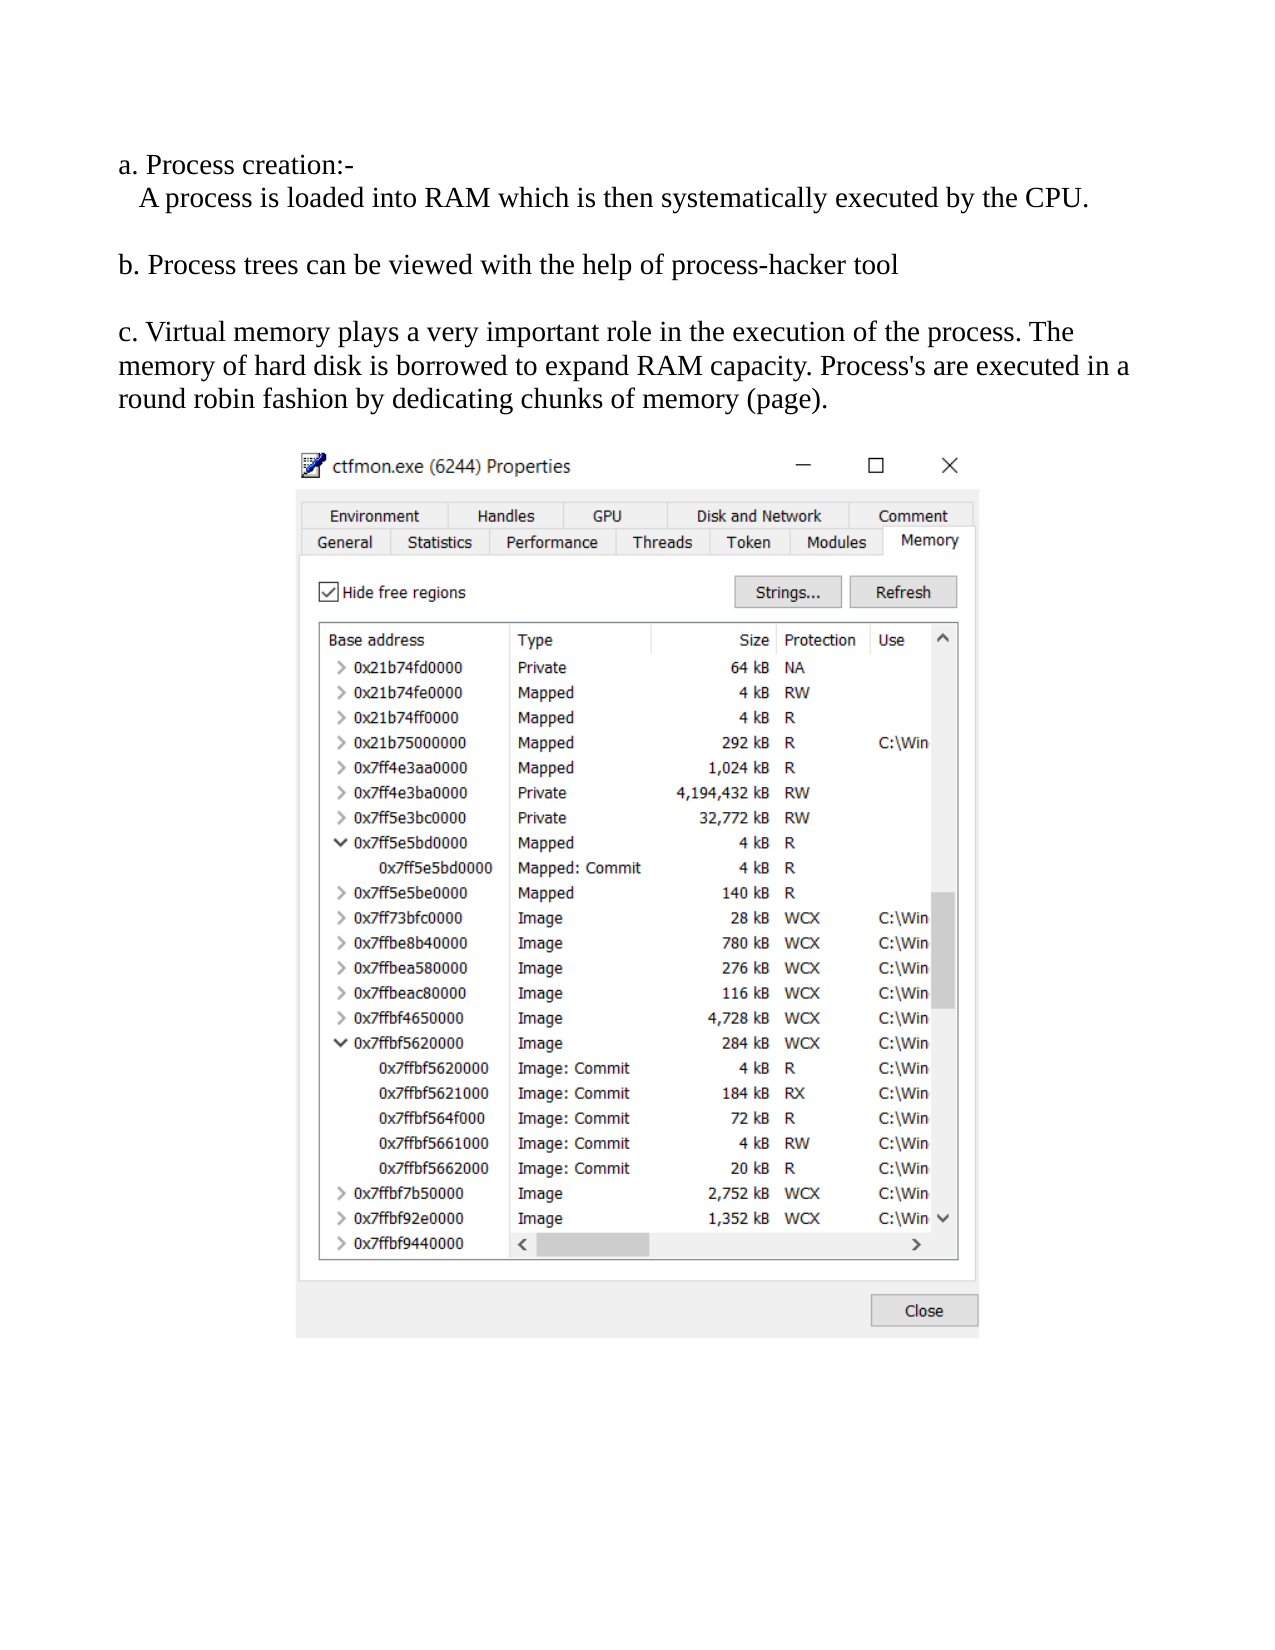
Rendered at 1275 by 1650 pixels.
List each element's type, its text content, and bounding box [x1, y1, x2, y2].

text b. Process trees can be viewed with the help of process-hacker tool [118, 247, 1157, 281]
text A process is loaded into RAM which is then systematically executed by the CPU. [118, 180, 1157, 214]
text c. Virtual memory plays a very important role in the execution of the process. The memory of hard disk is borrowed to expand RAM capacity. Process's are executed in a round robin fashion by dedicating chunks of memory (page). [118, 314, 1157, 415]
picture [295, 448, 980, 1338]
text a. Process creation:- [118, 147, 1157, 180]
